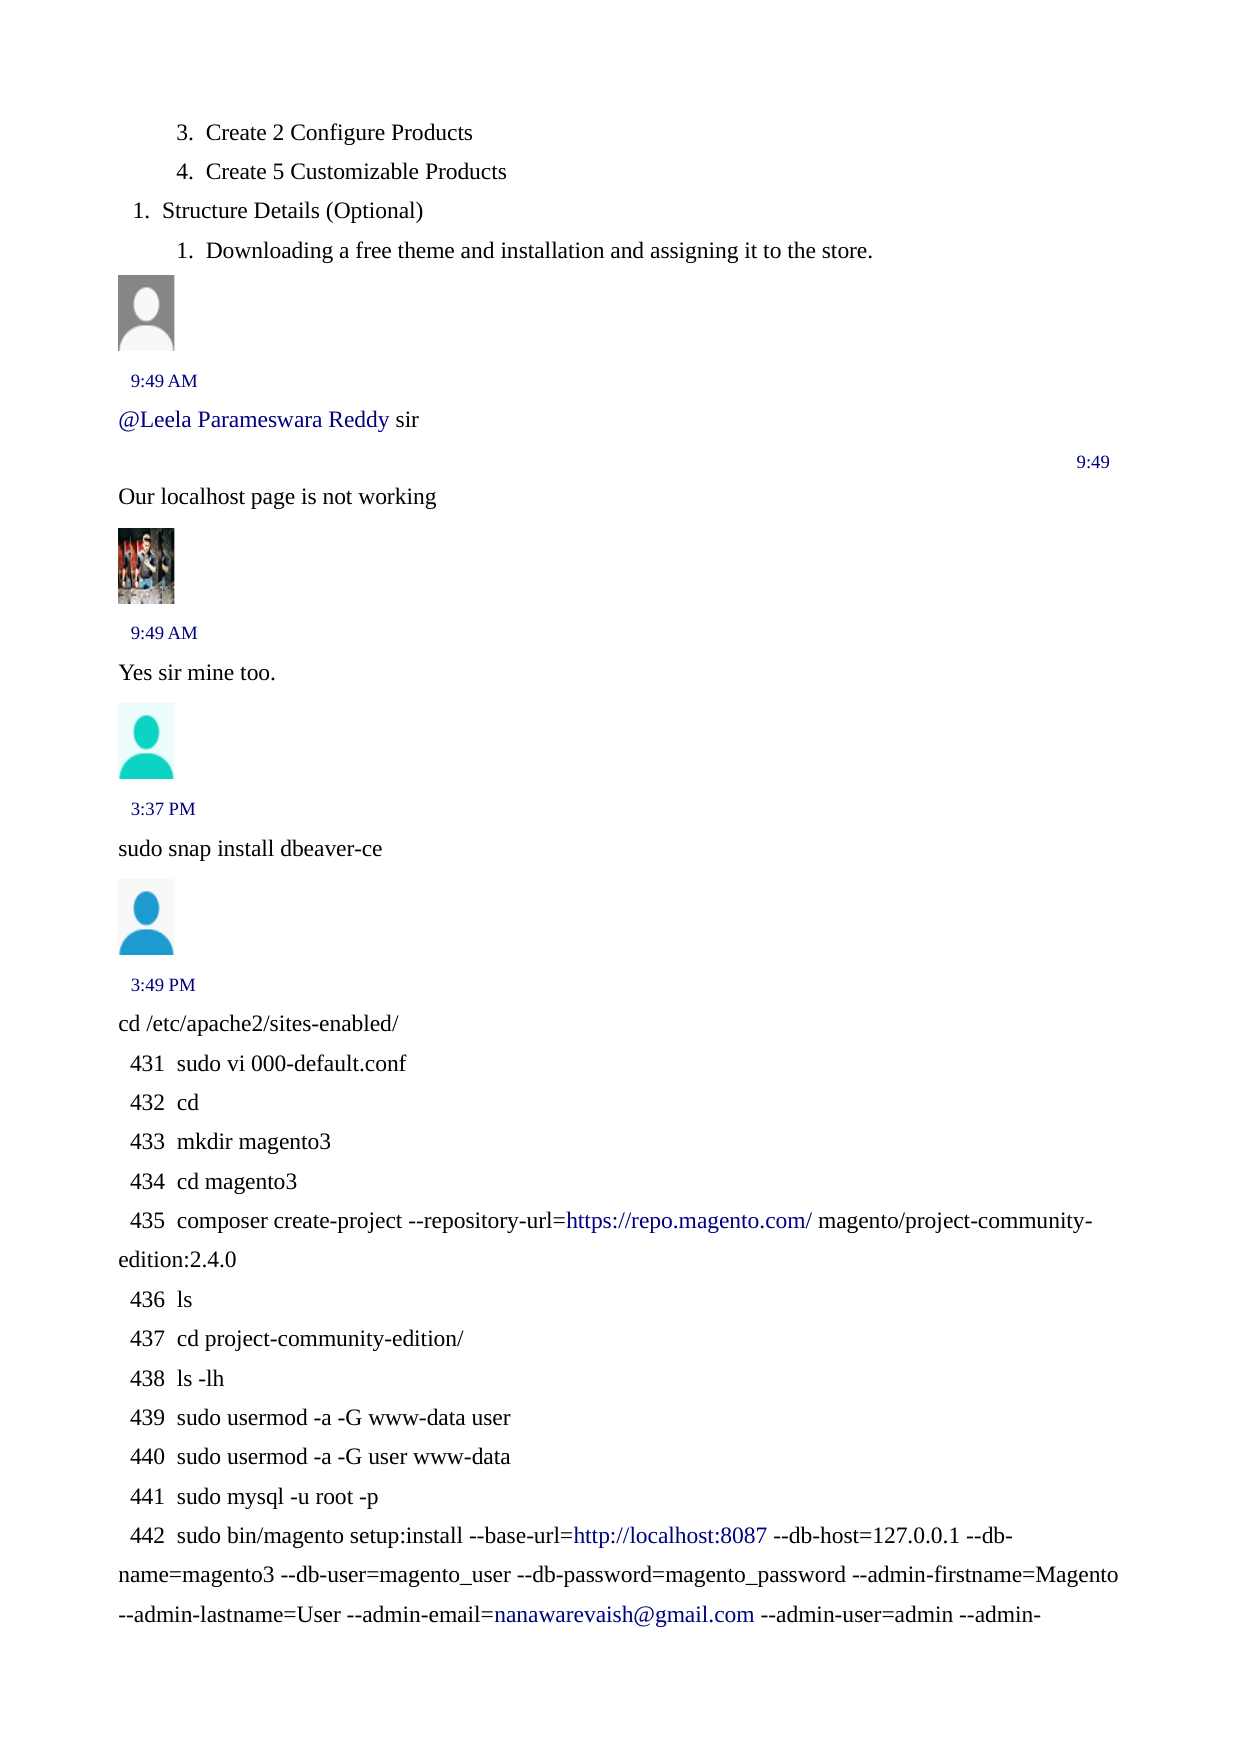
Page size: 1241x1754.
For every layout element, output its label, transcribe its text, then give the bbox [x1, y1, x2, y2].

list Downloading a free theme and installation and assigning it to the store. [206, 236, 1122, 263]
text 3:37 PM [118, 792, 1122, 821]
picture [118, 703, 175, 779]
picture [118, 879, 175, 955]
text sudo snap install dbeaver-ce [118, 834, 1122, 861]
list Create 5 Customizable Products [206, 157, 1122, 184]
text cd /etc/apache2/sites-enabled/ 431 sudo vi 000-default.conf 432 cd 433 mkdir magento3 434 cd magento3 435 composer create-project --repository-url=https://repo.magento.com/ magento/project-community-edition:2.4.0 436 ls 437 cd project-community-edition/ 438 ls -lh 439 sudo usermod -a -G www-data user 440 sudo usermod -a -G user www-data 441 sudo mysql -u root -p 442 sudo bin/magento setup:install --base-url=http://localhost:8087 --db-host=127.0.0.1 --db-name=magento3 --db-user=magento_user --db-password=magento_password --admin-firstname=Magento --admin-lastname=User --admin-email=nanawarevaish@gmail.com --admin-user=admin --admin- [118, 1009, 1122, 1627]
text @Leela Parameswara Reddy sir [118, 406, 1122, 433]
text Our localhost page is not working [118, 483, 1122, 510]
text 9:49 AM [118, 364, 1122, 392]
text Yes sir mine too. [118, 658, 1122, 685]
list Structure Details (Optional) [162, 197, 1122, 224]
picture [118, 275, 175, 351]
text 9:49 [118, 451, 1109, 473]
text 3:49 PM [118, 968, 1122, 996]
list Create 2 Configure Products [206, 118, 1122, 145]
picture [118, 528, 175, 604]
text 9:49 AM [118, 616, 1122, 645]
